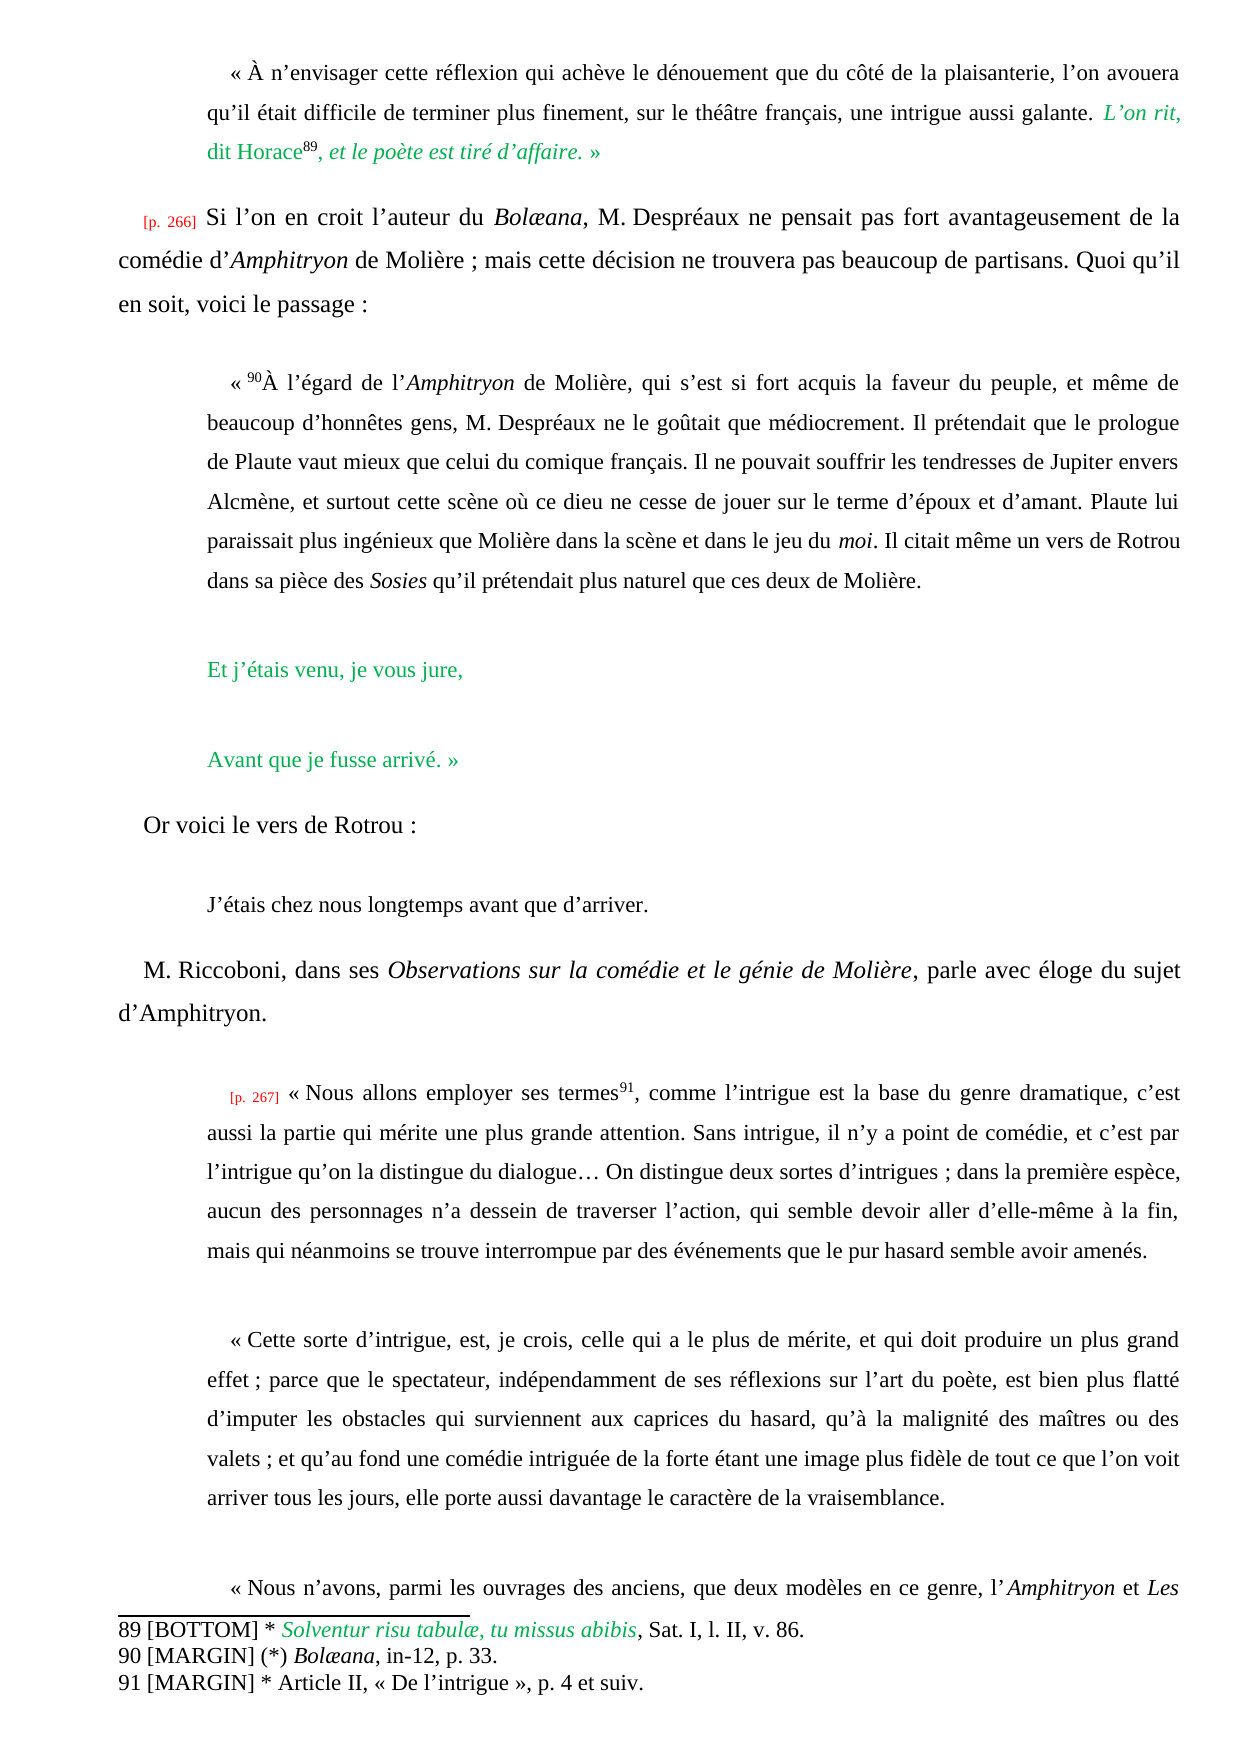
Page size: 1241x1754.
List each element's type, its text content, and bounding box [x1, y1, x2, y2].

text Et j’étais venu, je vous jure, [207, 656, 1181, 683]
text [MARGIN] * Article II, « De l’intrigue », p. 4 et suiv. [118, 1668, 1181, 1695]
text [MARGIN] (*) Bolæana, in-12, p. 33. [118, 1642, 1181, 1668]
text Or voici le vers de Rotrou : [118, 810, 1181, 839]
text Avant que je fusse arrivé. » [207, 746, 1181, 772]
text « À l’égard de l’Amphitryon de Molière, qui s’est si fort acquis la faveur du peuple, et même de beaucoup d’honnêtes gens, M. Despréaux ne le goûtait que médiocrement. Il prétendait que le prologue de Plaute vaut mieux que celui du comique français. Il ne pouvait souffrir les tendresses de Jupiter envers Alcmène, et surtout cette scène où ce dieu ne cesse de jouer sur le terme d’époux et d’amant. Plaute lui paraissait plus ingénieux que Molière dans la scène et dans le jeu du moi. Il citait même un vers de Rotrou dans sa pièce des Sosies qu’il prétendait plus naturel que ces deux de Molière. [207, 369, 1181, 593]
text [BOTTOM] * Solventur risu tabulæ, tu missus abibis, Sat. I, l. II, v. 86. [118, 1616, 1181, 1642]
text [p. 267] « Nous allons employer ses termes, comme l’intrigue est la base du genre dramatique, c’est aussi la partie qui mérite une plus grande attention. Sans intrigue, il n’y a point de comédie, et c’est par l’intrigue qu’on la distingue du dialogue… On distingue deux sortes d’intrigues ; dans la première espèce, aucun des personnages n’a dessein de traverser l’action, qui semble devoir aller d’elle-même à la fin, mais qui néanmoins se trouve interrompue par des événements que le pur hasard semble avoir amenés. [207, 1079, 1181, 1263]
text « Cette sorte d’intrigue, est, je crois, celle qui a le plus de mérite, et qui doit produire un plus grand effet ; parce que le spectateur, indépendamment de ses réflexions sur l’art du poète, est bien plus flatté d’imputer les obstacles qui surviennent aux caprices du hasard, qu’à la malignité des maîtres ou des valets ; et qu’au fond une comédie intriguée de la forte étant une image plus fidèle de tout ce que l’on voit arriver tous les jours, elle porte aussi davantage le caractère de la vraisemblance. [207, 1326, 1181, 1511]
text « Nous n’avons, parmi les ouvrages des anciens, que deux modèles en ce genre, l’Amphitryon et Les [207, 1574, 1181, 1600]
text M. Riccoboni, dans ses Observations sur la comédie et le génie de Molière, parle avec éloge du sujet d’Amphitryon. [118, 955, 1181, 1027]
text [p. 266] Si l’on en croit l’auteur du Bolæana, M. Despréaux ne pensait pas fort avantageusement de la comédie d’Amphitryon de Molière ; mais cette décision ne trouvera pas beaucoup de partisans. Quoi qu’il en soit, voici le passage : [118, 202, 1181, 317]
text J’étais chez nous longtemps avant que d’arriver. [207, 891, 1181, 917]
text « À n’envisager cette réflexion qui achève le dénouement que du côté de la plaisanterie, l’on avouera qu’il était difficile de terminer plus finement, sur le théâtre français, une intrigue aussi galante. L’on rit, dit Horace, et le poète est tiré d’affaire. » [207, 59, 1181, 164]
